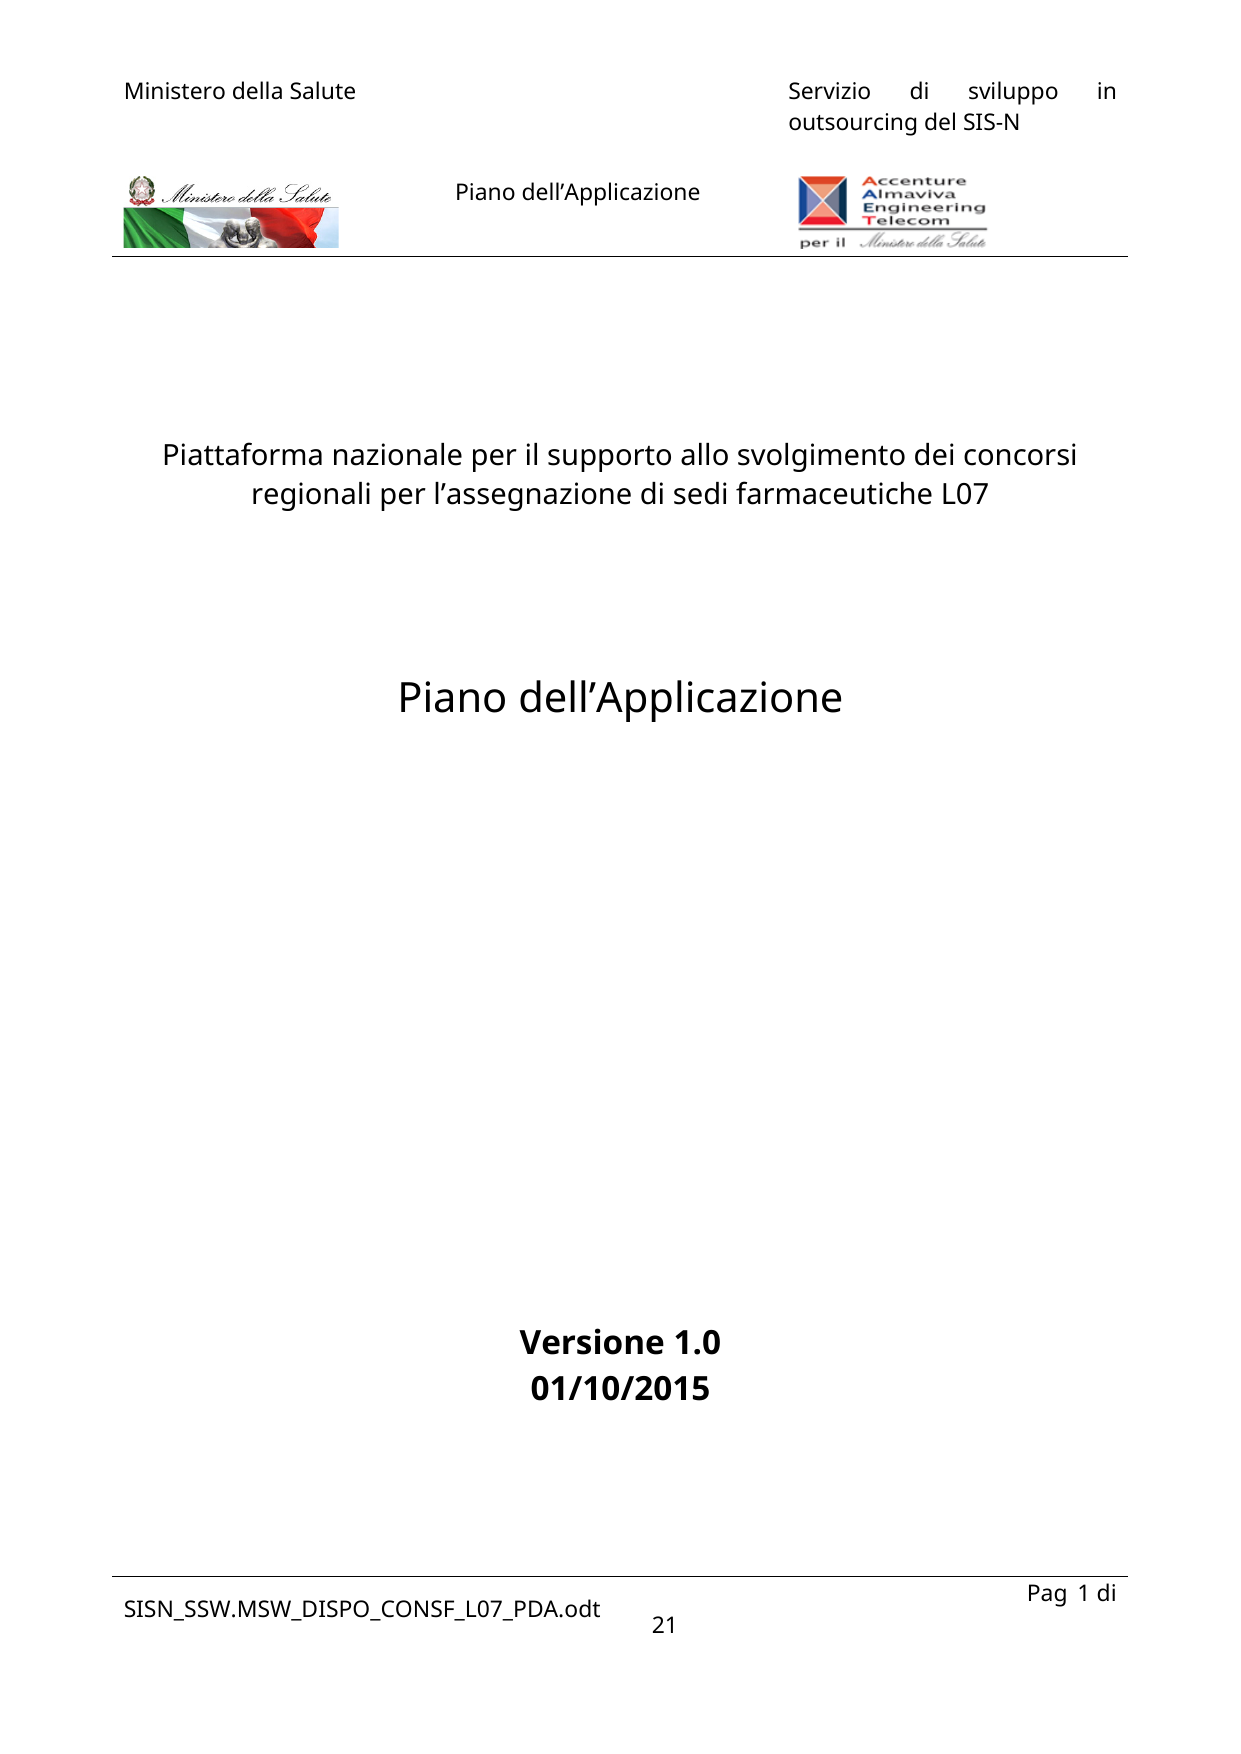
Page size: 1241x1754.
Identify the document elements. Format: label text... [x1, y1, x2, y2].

text Piattaforma nazionale per il supporto allo svolgimento dei concorsi regionali per l’assegnazione di sedi farmaceutiche L07 [112, 434, 1128, 513]
text Versione 1.0 [112, 1319, 1128, 1364]
text 01/10/2015 [112, 1364, 1128, 1410]
text Piano dell’Applicazione [112, 668, 1128, 724]
